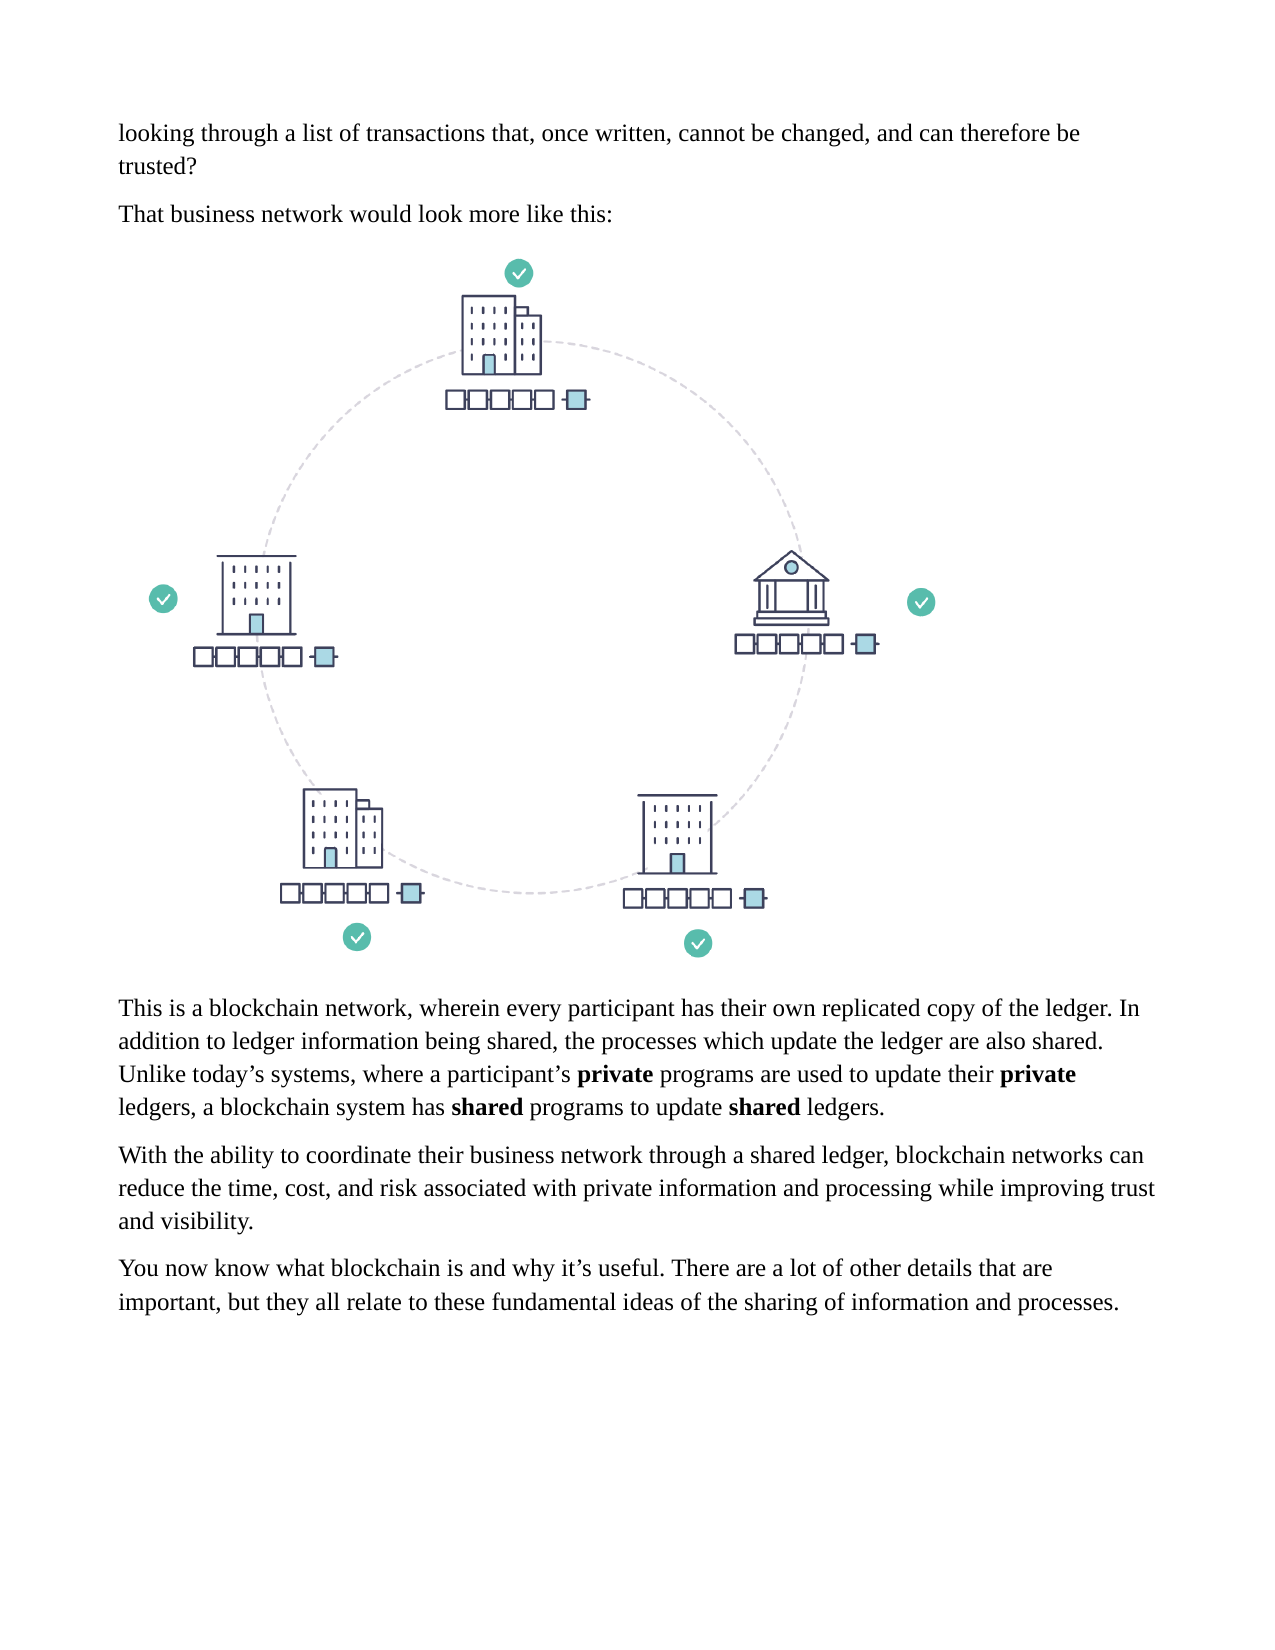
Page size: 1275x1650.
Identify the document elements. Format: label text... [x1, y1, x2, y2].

text That business network would look more like this: [118, 199, 1157, 227]
text This is a blockchain network, wherein every participant has their own replicated copy of the ledger. In addition to ledger information being shared, the processes which update the ledger are also shared. Unlike today’s systems, where a participant’s private programs are used to update their private ledgers, a blockchain system has shared programs to update shared ledgers. [118, 993, 1157, 1121]
text You now know what blockchain is and why it’s useful. There are a lot of other details that are important, but they all relate to these fundamental ideas of the sharing of information and processes. [118, 1253, 1157, 1315]
text With the ability to coordinate their business network through a shared ledger, blockchain networks can reduce the time, cost, and risk associated with private information and processing while improving trust and visibility. [118, 1140, 1157, 1235]
text looking through a list of transactions that, once written, cannot be changed, and can therefore be trusted? [118, 118, 1157, 180]
picture [118, 246, 955, 969]
